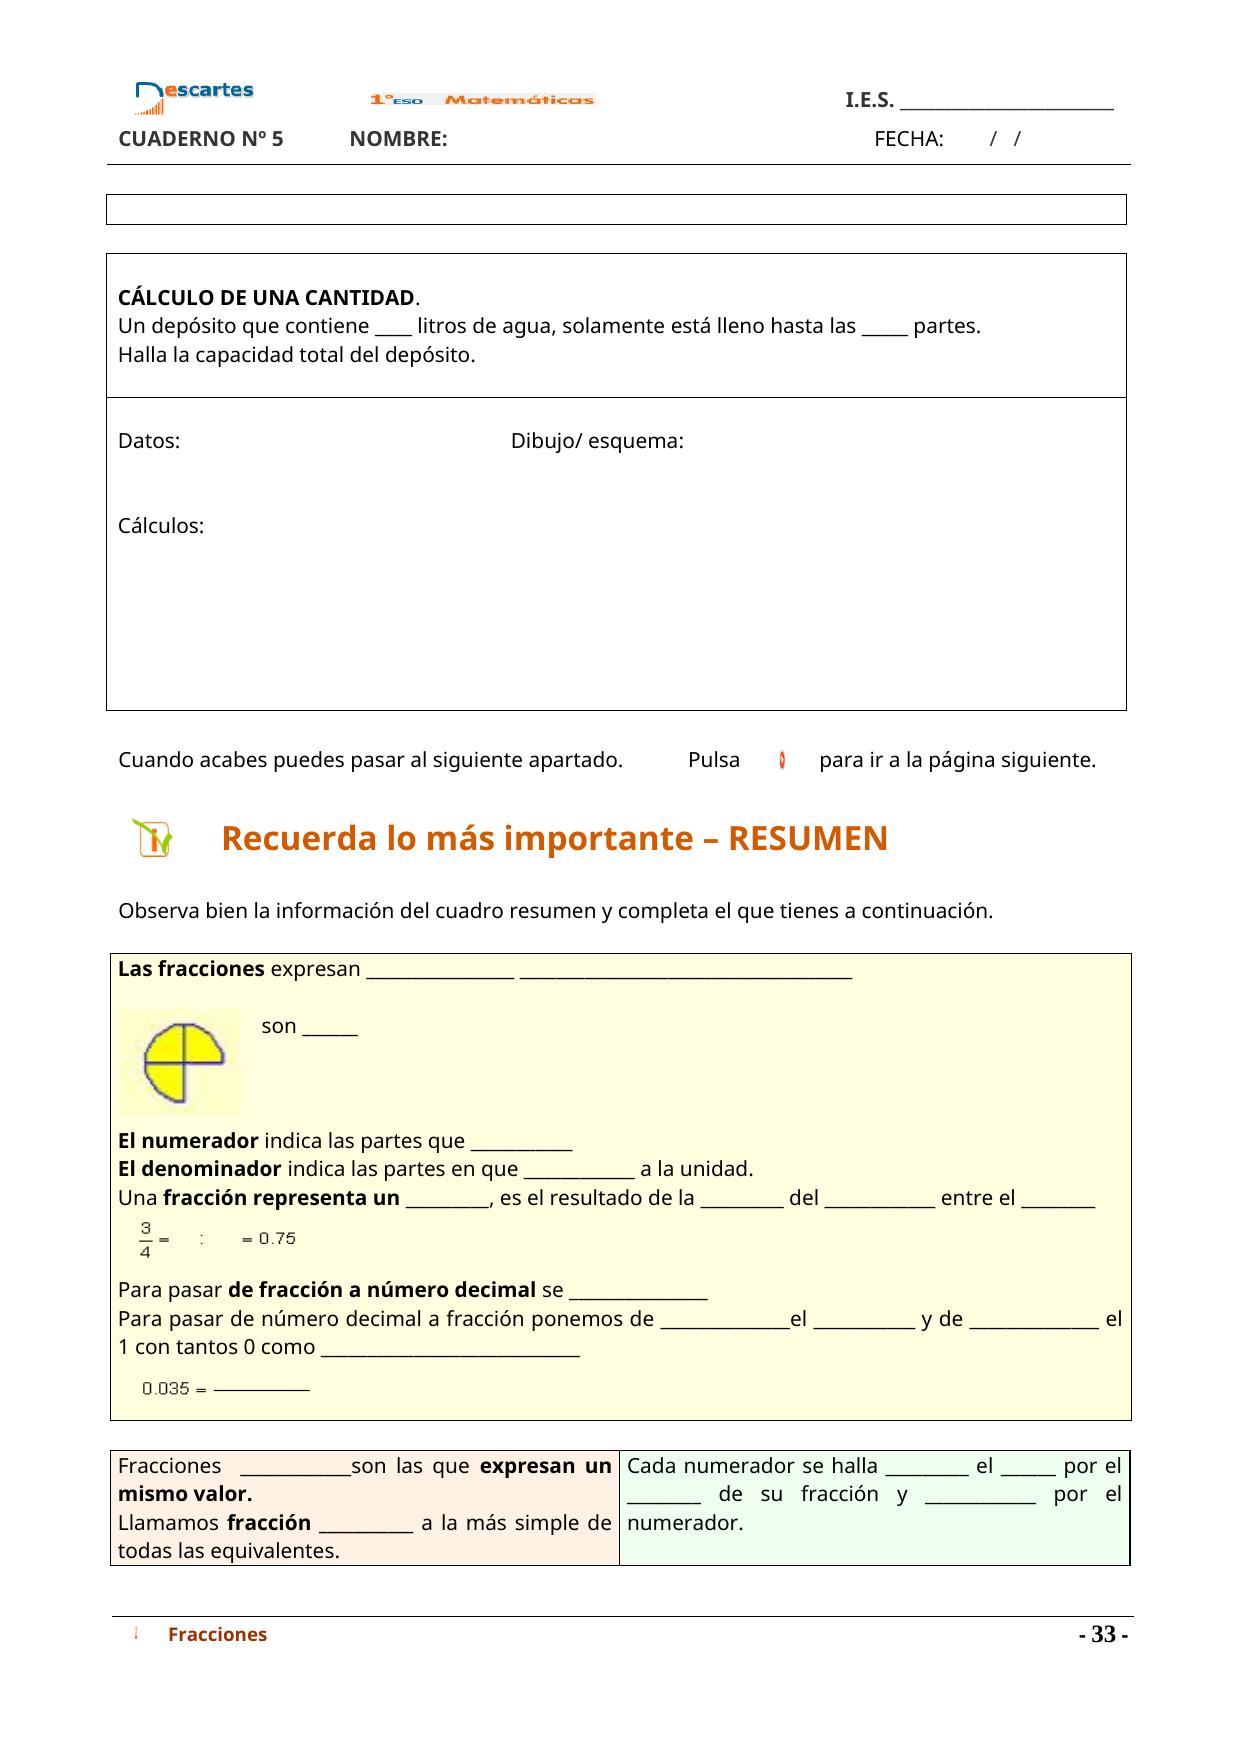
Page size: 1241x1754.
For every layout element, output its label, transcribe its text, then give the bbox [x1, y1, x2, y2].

picture [134, 1626, 138, 1639]
table_header para ir a la página siguiente. [812, 740, 1141, 779]
picture [130, 816, 175, 858]
picture [779, 749, 785, 770]
table_cell Datos: Dibujo/ esquema: Cálculos: [107, 398, 1126, 710]
table_header CÁLCULO DE UNA CANTIDAD. Un depósito que contiene ____ litros de agua, solamente está lleno hasta las _____ partes. Halla la capacidad total del depósito. [107, 254, 1126, 397]
picture [134, 82, 257, 115]
table_header [103, 808, 209, 867]
table_header Cada numerador se halla _________ el ______ por el ________ de su fracción y ____________ por el numerador. [620, 1451, 1129, 1564]
table_header Pulsa [681, 740, 756, 779]
table_cell [107, 195, 1126, 223]
picture [371, 93, 599, 105]
table_header Cuando acabes puedes pasar al siguiente apartado. [111, 740, 681, 779]
table_header Las fracciones expresan ________________ ____________________________________ son ______ El numerador indica las partes que ___________ El denominador indica las partes en que ____________ a la unidad. Una fracción representa un _________, es el resultado de la _________ del ____________ entre el ________ Para pasar de fracción a número decimal se _______________ Para pasar de número decimal a fracción ponemos de ______________el ___________ y de ______________ el 1 con tantos 0 como ____________________________ [111, 954, 1131, 1420]
text Observa bien la información del cuadro resumen y completa el que tienes a continuación. [118, 896, 1122, 924]
table_header Fracciones ____________son las que expresan un mismo valor. Llamamos fracción ___________ a la más simple de todas las equivalentes. [111, 1451, 619, 1564]
table_header [756, 740, 812, 779]
table_header Recuerda lo más importante – RESUMEN [210, 808, 1137, 867]
